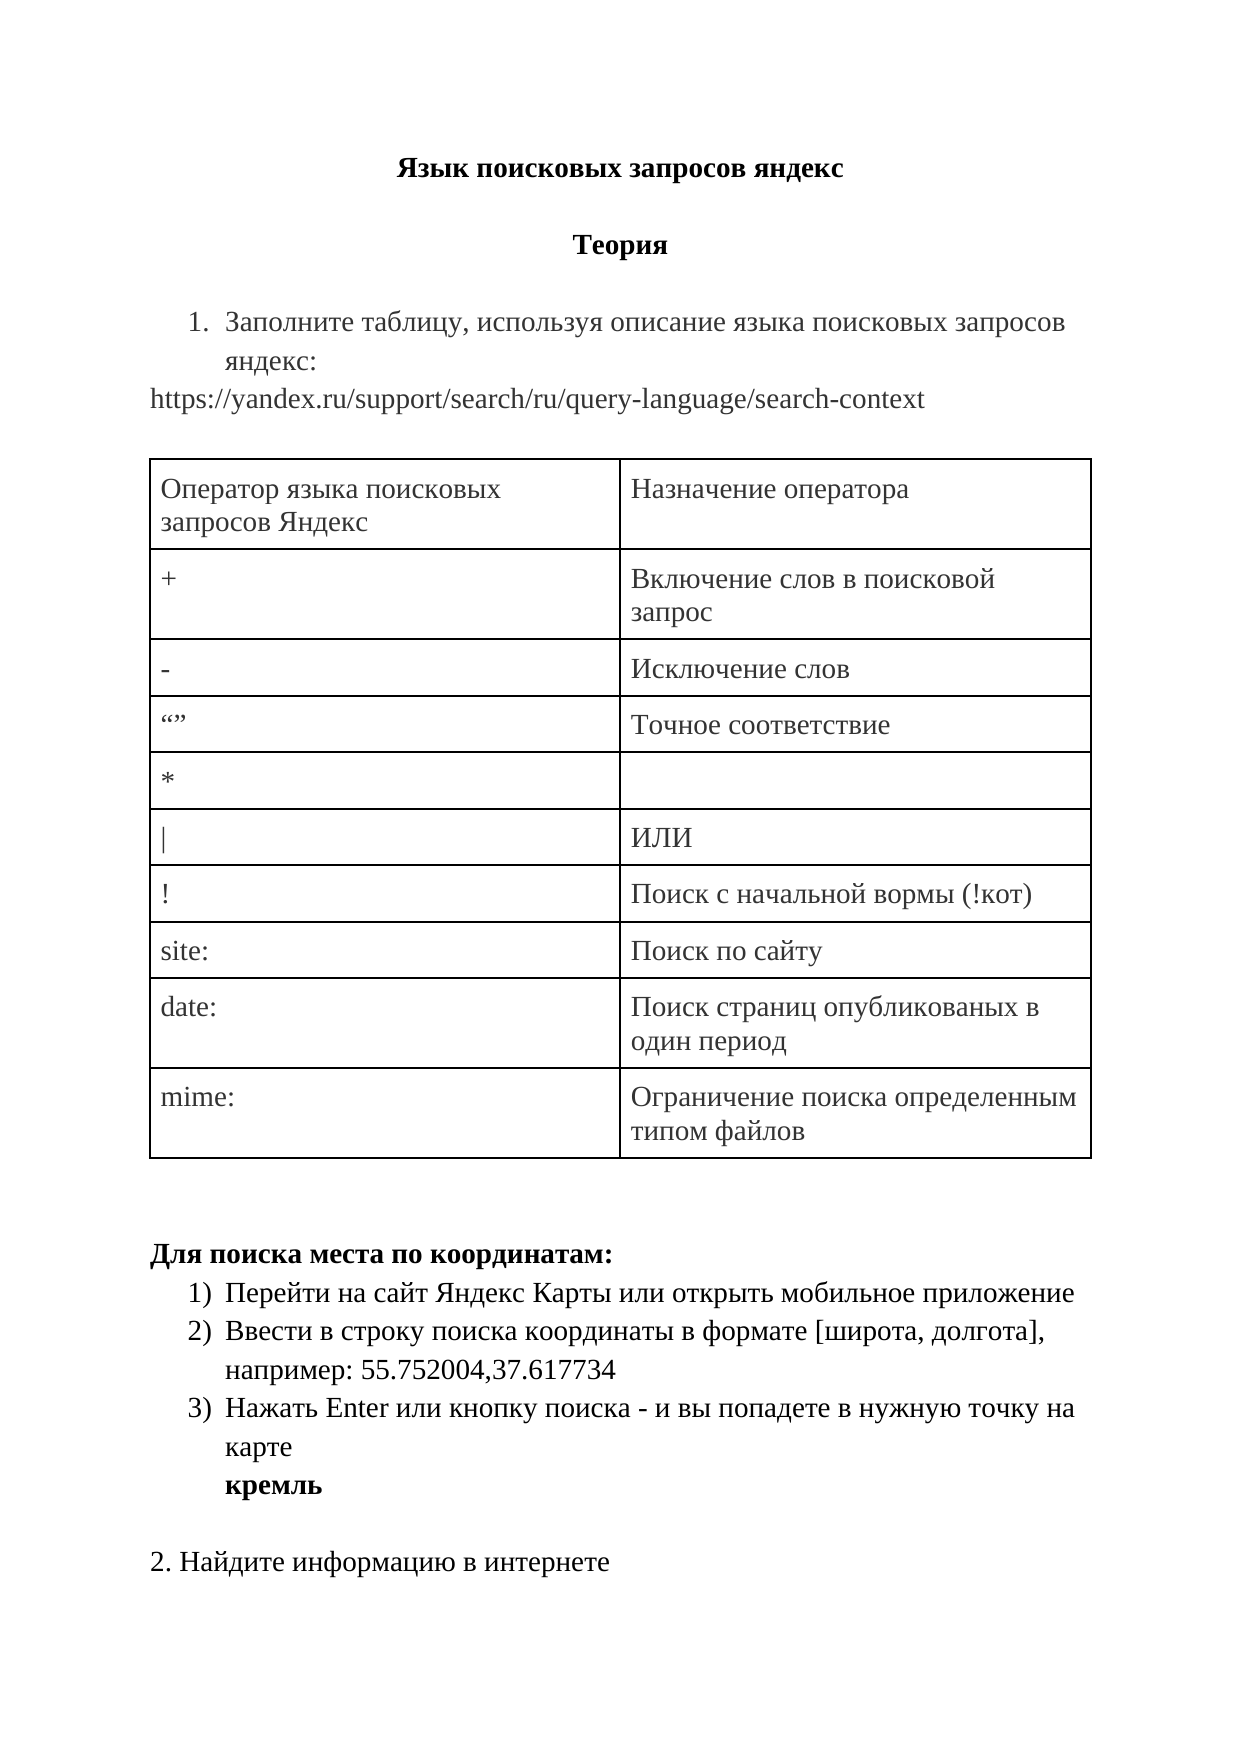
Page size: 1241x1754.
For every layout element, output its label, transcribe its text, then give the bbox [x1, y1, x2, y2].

text Для поиска места по координатам: [150, 1236, 1090, 1270]
table_cell date: [151, 979, 619, 1067]
text Теория [150, 227, 1090, 261]
table_cell + [151, 550, 619, 638]
list Нажать Enter или кнопку поиска - и вы попадете в нужную точку на карте [187, 1390, 1090, 1462]
table_cell Ограничение поиска определенным типом файлов [621, 1069, 1090, 1157]
text кремль [150, 1467, 1090, 1501]
table_cell [621, 753, 1090, 808]
list Ввести в строку поиска координаты в формате [широта, долгота], например: 55.752004,37.617734 [187, 1313, 1090, 1385]
table_header Назначение оператора [621, 460, 1090, 548]
table_cell ИЛИ [621, 810, 1090, 864]
table_cell Исключение слов [621, 640, 1090, 695]
table_cell site: [151, 923, 619, 977]
list Перейти на сайт Яндекс Карты или открыть мобильное приложение [187, 1275, 1090, 1308]
table_cell Включение слов в поисковой запрос [621, 550, 1090, 638]
table_header Оператор языка поисковых запросов Яндекс [151, 460, 619, 548]
table_cell | [151, 810, 619, 864]
table_cell ! [151, 866, 619, 921]
text https://yandex.ru/support/search/ru/query-language/search-context [150, 381, 1090, 415]
list Заполните таблицу, используя описание языка поисковых запросов яндекс: [187, 304, 1090, 376]
table_cell Поиск с начальной вормы (!кот) [621, 866, 1090, 921]
text Язык поисковых запросов яндекс [150, 150, 1090, 183]
table_cell mime: [151, 1069, 619, 1157]
table_cell Поиск страниц опубликованых в один период [621, 979, 1090, 1067]
table_cell - [151, 640, 619, 695]
table_cell * [151, 753, 619, 808]
table_cell Точное соответствие [621, 697, 1090, 751]
text 2. Найдите информацию в интернете [150, 1544, 1090, 1578]
table_cell Поиск по сайту [621, 923, 1090, 977]
table_cell “” [151, 697, 619, 751]
